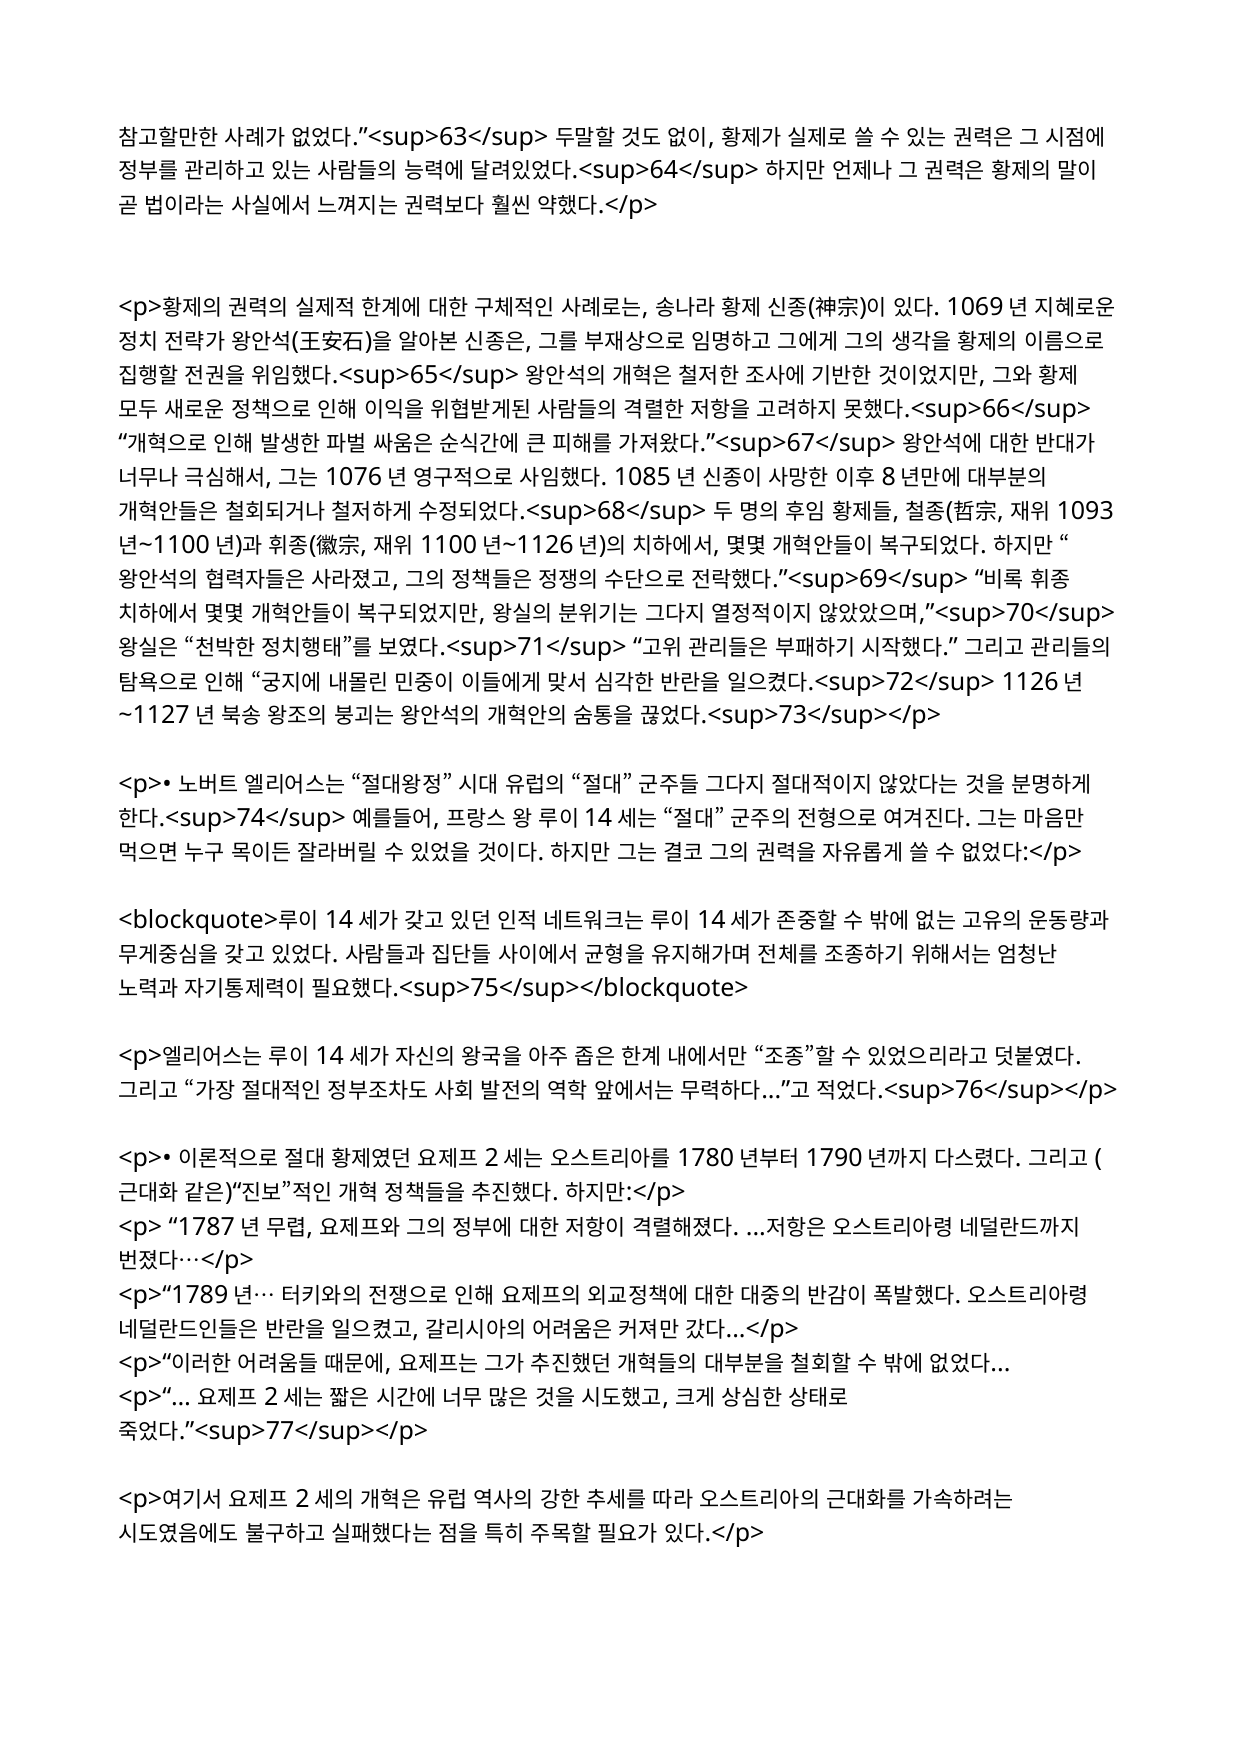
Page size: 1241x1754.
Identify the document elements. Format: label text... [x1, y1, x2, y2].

text <p>• 이론적으로 절대 황제였던 요제프 2세는 오스트리아를 1780년부터 1790년까지 다스렸다. 그리고 (근대화 같은)“진보”적인 개혁 정책들을 추진했다. 하지만:</p> [118, 1140, 1122, 1208]
text <p>엘리어스는 루이 14세가 자신의 왕국을 아주 좁은 한계 내에서만 “조종”할 수 있었으리라고 덧붙였다. 그리고 “가장 절대적인 정부조차도 사회 발전의 역학 앞에서는 무력하다...”고 적었다.<sup>76</sup></p> [118, 1038, 1122, 1106]
text <p>“이러한 어려움들 때문에, 요제프는 그가 추진했던 개혁들의 대부분을 철회할 수 밖에 없었다... [118, 1344, 1122, 1378]
text <blockquote>루이 14세가 갖고 있던 인적 네트워크는 루이 14세가 존중할 수 밖에 없는 고유의 운동량과 무게중심을 갖고 있었다. 사람들과 집단들 사이에서 균형을 유지해가며 전체를 조종하기 위해서는 엄청난 노력과 자기통제력이 필요했다.<sup>75</sup></blockquote> [118, 902, 1122, 1004]
text <p>여기서 요제프 2세의 개혁은 유럽 역사의 강한 추세를 따라 오스트리아의 근대화를 가속하려는 시도였음에도 불구하고 실패했다는 점을 특히 주목할 필요가 있다.</p> [118, 1481, 1122, 1549]
text <p>“… 요제프 2세는 짧은 시간에 너무 많은 것을 시도했고, 크게 상심한 상태로 죽었다.”<sup>77</sup></p> [118, 1378, 1122, 1447]
text <p>• 노버트 엘리어스는 “절대왕정” 시대 유럽의 “절대” 군주들 그다지 절대적이지 않았다는 것을 분명하게 한다.<sup>74</sup> 예를들어, 프랑스 왕 루이14세는 “절대” 군주의 전형으로 여겨진다. 그는 마음만 먹으면 누구 목이든 잘라버릴 수 있었을 것이다. 하지만 그는 결코 그의 권력을 자유롭게 쓸 수 없었다:</p> [118, 765, 1122, 867]
text <p>“1789년… 터키와의 전쟁으로 인해 요제프의 외교정책에 대한 대중의 반감이 폭발했다. 오스트리아령 네덜란드인들은 반란을 일으켰고, 갈리시아의 어려움은 커져만 갔다...</p> [118, 1276, 1122, 1344]
text <p> “1787년 무렵, 요제프와 그의 정부에 대한 저항이 격렬해졌다. ...저항은 오스트리아령 네덜란드까지 번졌다…</p> [118, 1208, 1122, 1276]
text <p>황제의 권력의 실제적 한계에 대한 구체적인 사례로는, 송나라 황제 신종(神宗)이 있다. 1069년 지혜로운 정치 전략가 왕안석(王安石)을 알아본 신종은, 그를 부재상으로 임명하고 그에게 그의 생각을 황제의 이름으로 집행할 전권을 위임했다.<sup>65</sup> 왕안석의 개혁은 철저한 조사에 기반한 것이었지만, 그와 황제 모두 새로운 정책으로 인해 이익을 위협받게된 사람들의 격렬한 저항을 고려하지 못했다.<sup>66</sup> “개혁으로 인해 발생한 파벌 싸움은 순식간에 큰 피해를 가져왔다.”<sup>67</sup> 왕안석에 대한 반대가 너무나 극심해서, 그는 1076년 영구적으로 사임했다. 1085년 신종이 사망한 이후 8년만에 대부분의 개혁안들은 철회되거나 철저하게 수정되었다.<sup>68</sup> 두 명의 후임 황제들, 철종(哲宗, 재위 1093년~1100년)과 휘종(徽宗, 재위 1100년~1126년)의 치하에서, 몇몇 개혁안들이 복구되었다. 하지만 “왕안석의 협력자들은 사라졌고, 그의 정책들은 정쟁의 수단으로 전락했다.”<sup>69</sup> “비록 휘종 치하에서 몇몇 개혁안들이 복구되었지만, 왕실의 분위기는 그다지 열정적이지 않았았으며,”<sup>70</sup> 왕실은 “천박한 정치행태”를 보였다.<sup>71</sup> “고위 관리들은 부패하기 시작했다.” 그리고 관리들의 탐욕으로 인해 “궁지에 내몰린 민중이 이들에게 맞서 심각한 반란을 일으켰다.<sup>72</sup> 1126년~1127년 북송 왕조의 붕괴는 왕안석의 개혁안의 숨통을 끊었다.<sup>73</sup></p> [118, 288, 1122, 731]
text 참고할만한 사례가 없었다.”<sup>63</sup> 두말할 것도 없이, 황제가 실제로 쓸 수 있는 권력은 그 시점에 정부를 관리하고 있는 사람들의 능력에 달려있었다.<sup>64</sup> 하지만 언제나 그 권력은 황제의 말이 곧 법이라는 사실에서 느껴지는 권력보다 훨씬 약했다.</p> [118, 118, 1122, 220]
